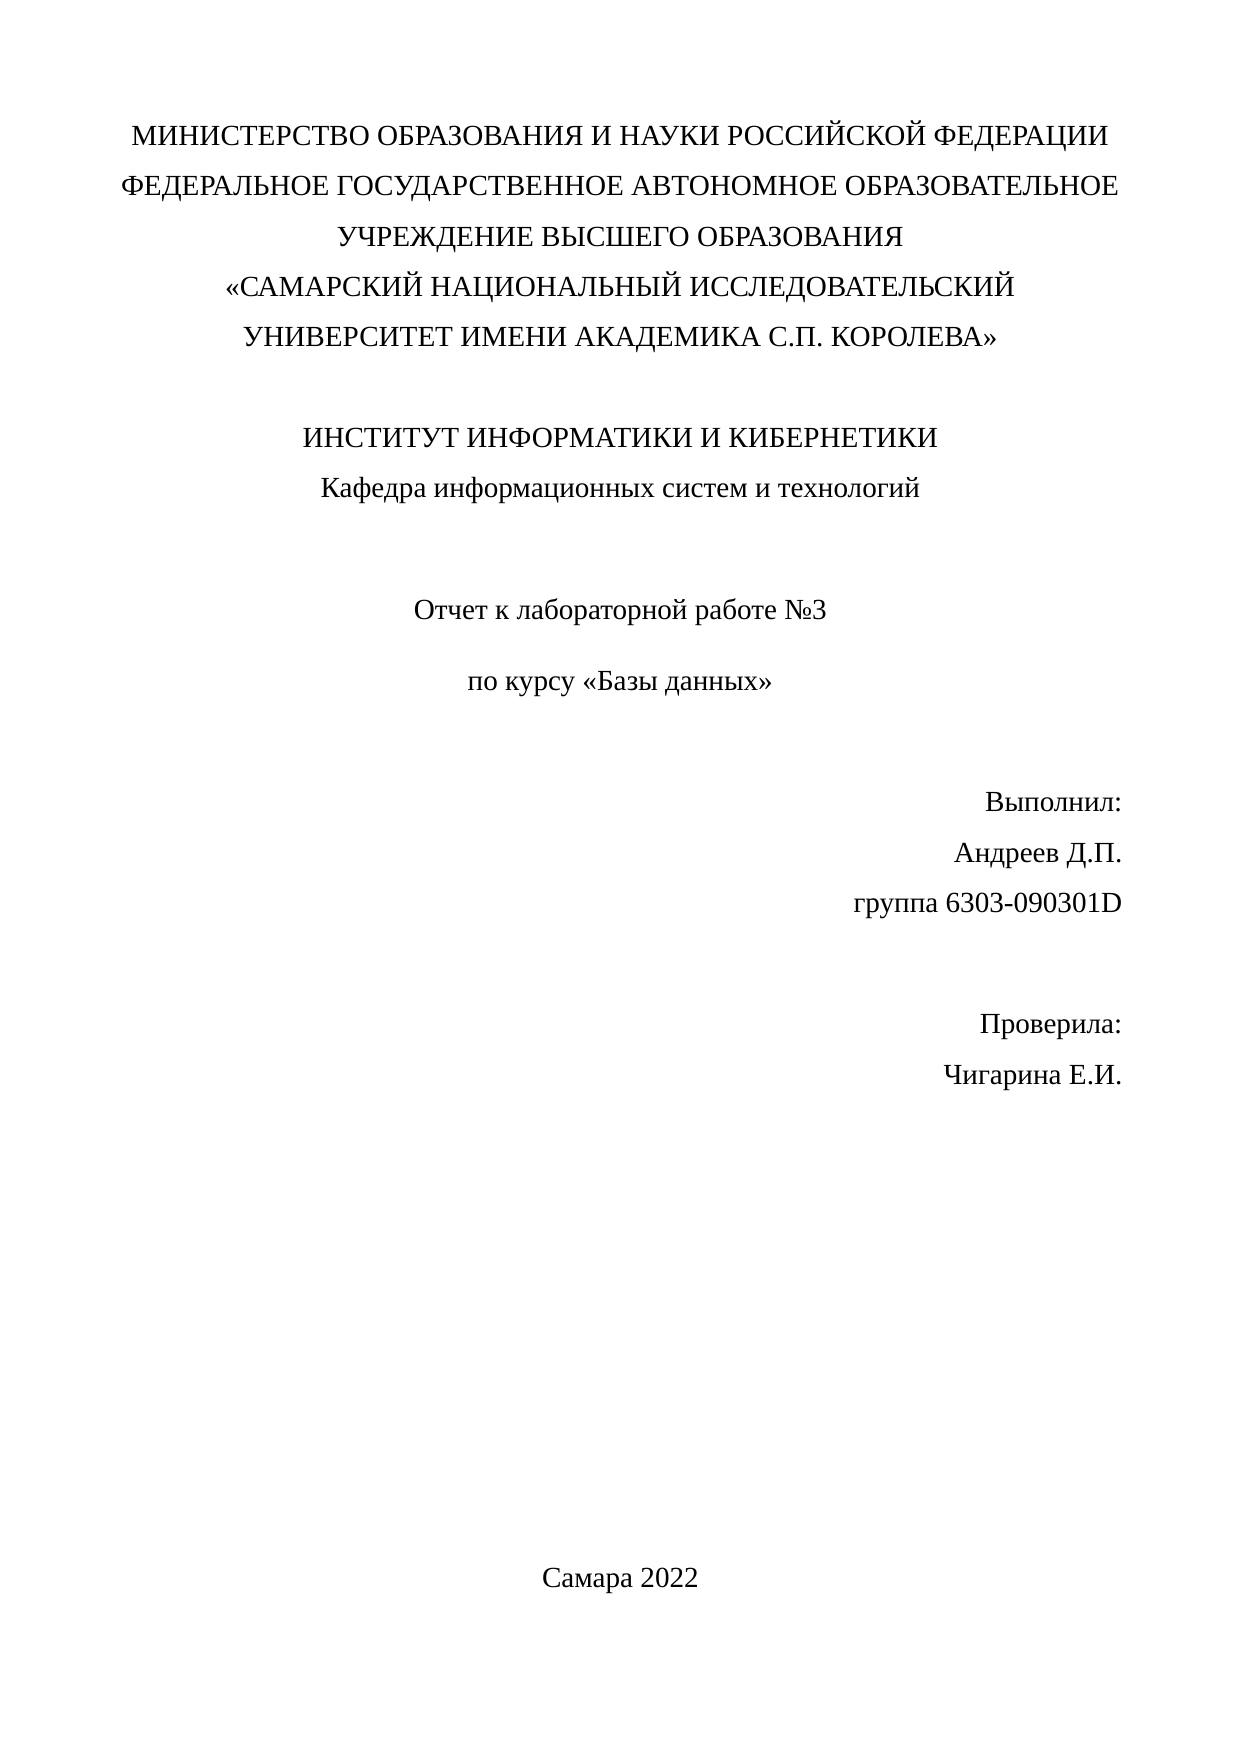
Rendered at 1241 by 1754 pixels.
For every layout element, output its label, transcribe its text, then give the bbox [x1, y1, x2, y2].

text «САМАРСКИЙ НАЦИОНАЛЬНЫЙ ИССЛЕДОВАТЕЛЬСКИЙ УНИВЕРСИТЕТ ИМЕНИ АКАДЕМИКА С.П. КОРОЛЕВА» [118, 269, 1122, 353]
text Андреев Д.П. [118, 835, 1122, 868]
text ФЕДЕРАЛЬНОЕ ГОСУДАРСТВЕННОЕ АВТОНОМНОЕ ОБРАЗОВАТЕЛЬНОЕ УЧРЕЖДЕНИЕ ВЫСШЕГО ОБРАЗОВАНИЯ [118, 168, 1122, 252]
text Отчет к лабораторной работе №3 [118, 592, 1122, 625]
text Проверила: [118, 1006, 1122, 1040]
text группа 6303-090301D [118, 885, 1122, 918]
text Выполнил: [118, 784, 1122, 818]
text Кафедра информационных систем и технологий [118, 470, 1122, 504]
text Самара 2022 [118, 1560, 1122, 1593]
text МИНИСТЕРСТВО ОБРАЗОВАНИЯ И НАУКИ РОССИЙСКОЙ ФЕДЕРАЦИИ [118, 118, 1122, 152]
text по курсу «Базы данных» [118, 663, 1122, 696]
text ИНСТИТУТ ИНФОРМАТИКИ И КИБЕРНЕТИКИ [118, 420, 1122, 453]
text Чигарина Е.И. [118, 1057, 1122, 1090]
